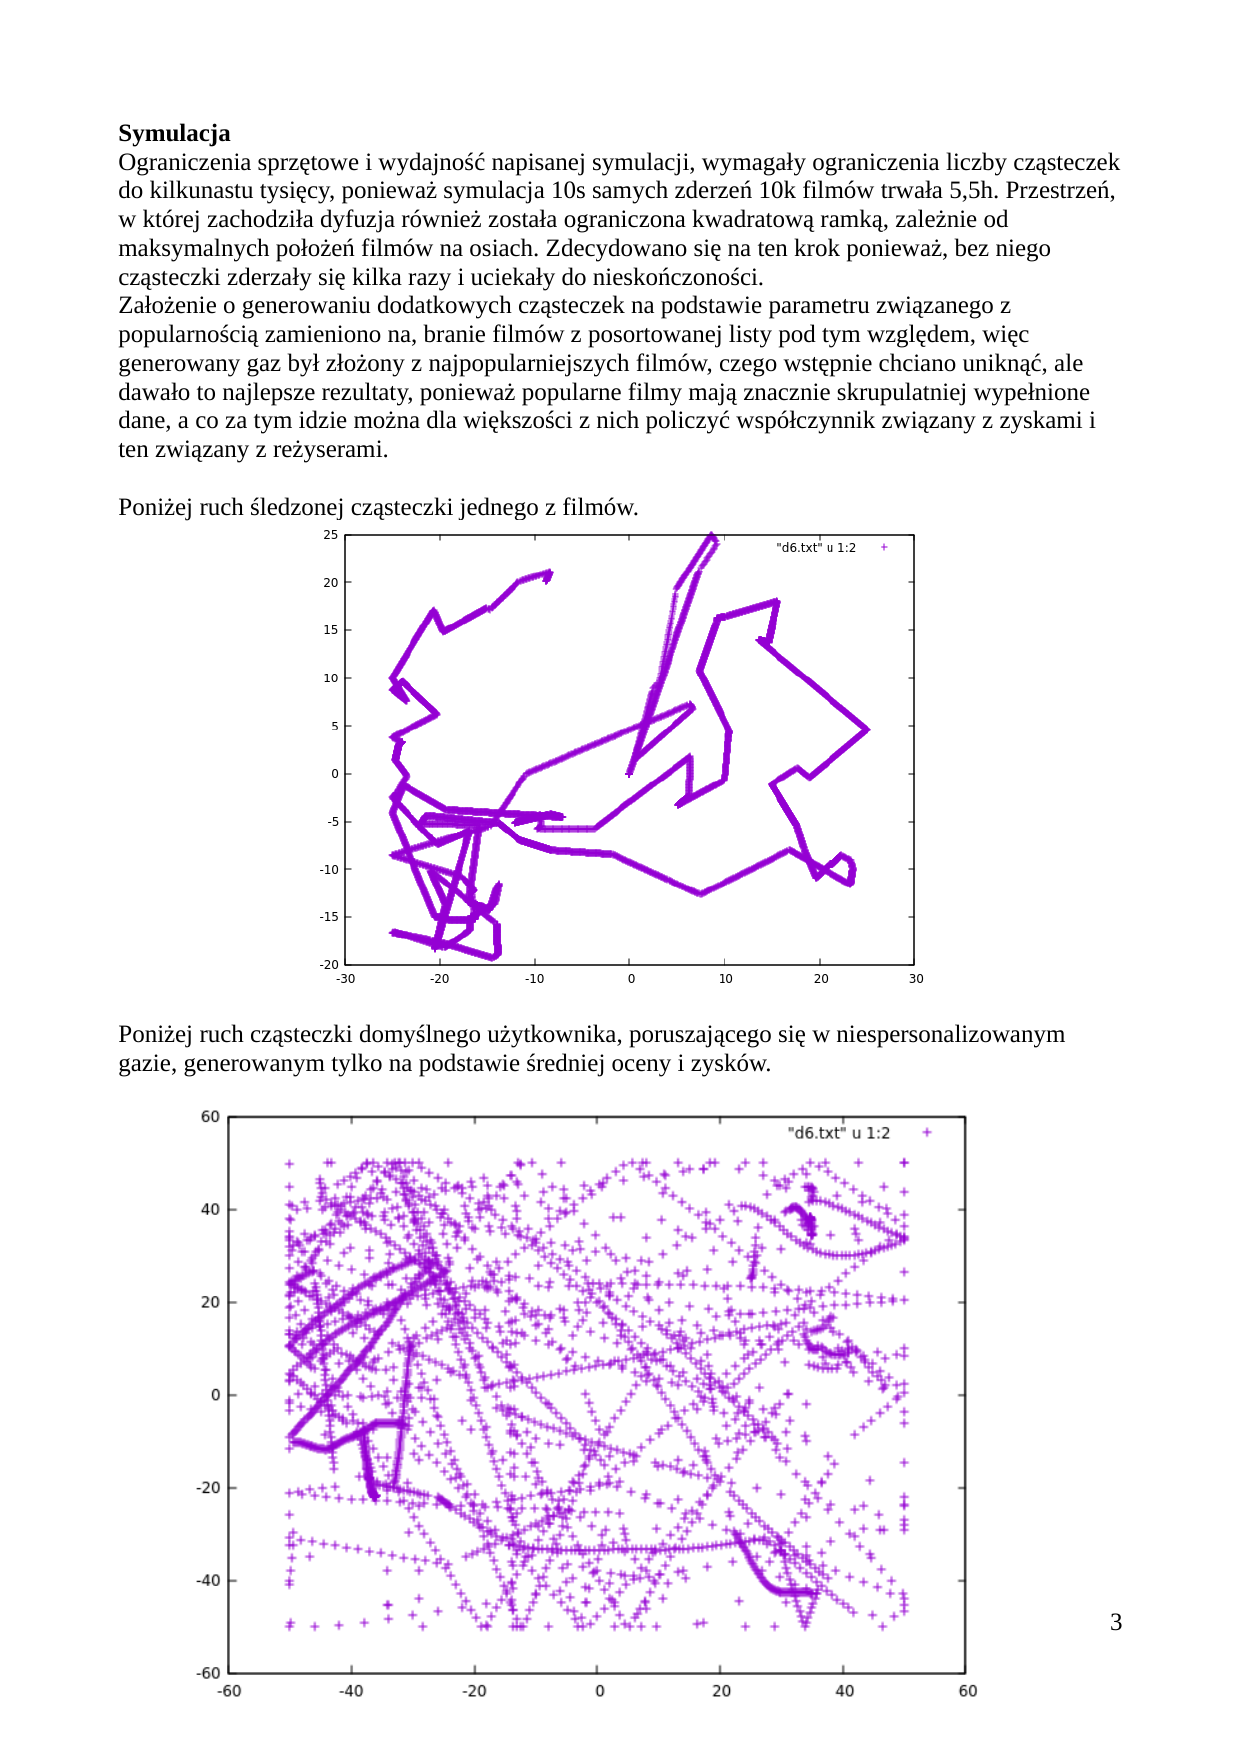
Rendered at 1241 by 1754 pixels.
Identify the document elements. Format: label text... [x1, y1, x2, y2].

text Poniżej ruch cząsteczki domyślnego użytkownika, poruszającego się w niespersonalizowanym gazie, generowanym tylko na podstawie średniej oceny i zysków. [118, 1019, 1122, 1077]
text Ograniczenia sprzętowe i wydajność napisanej symulacji, wymagały ograniczenia liczby cząsteczek do kilkunastu tysięcy, ponieważ symulacja 10s samych zderzeń 10k filmów trwała 5,5h. Przestrzeń, w której zachodziła dyfuzja również została ograniczona kwadratową ramką, zależnie od maksymalnych położeń filmów na osiach. Zdecydowano się na ten krok ponieważ, bez niego cząsteczki zderzały się kilka razy i uciekały do nieskończoności. [118, 147, 1122, 291]
picture [306, 520, 934, 991]
text Założenie o generowaniu dodatkowych cząsteczek na podstawie parametru związanego z popularnością zamieniono na, branie filmów z posortowanej listy pod tym względem, więc generowany gaz był złożony z najpopularniejszych filmów, czego wstępnie chciano uniknąć, ale dawało to najlepsze rezultaty, ponieważ popularne filmy mają znacznie skrupulatniej wypełnione dane, a co za tym idzie można dla większości z nich policzyć współczynnik związany z zyskami i ten związany z reżyserami. [118, 291, 1122, 463]
picture [179, 1098, 992, 1708]
text Symulacja [118, 118, 1122, 147]
text Poniżej ruch śledzonej cząsteczki jednego z filmów. [118, 492, 1122, 521]
